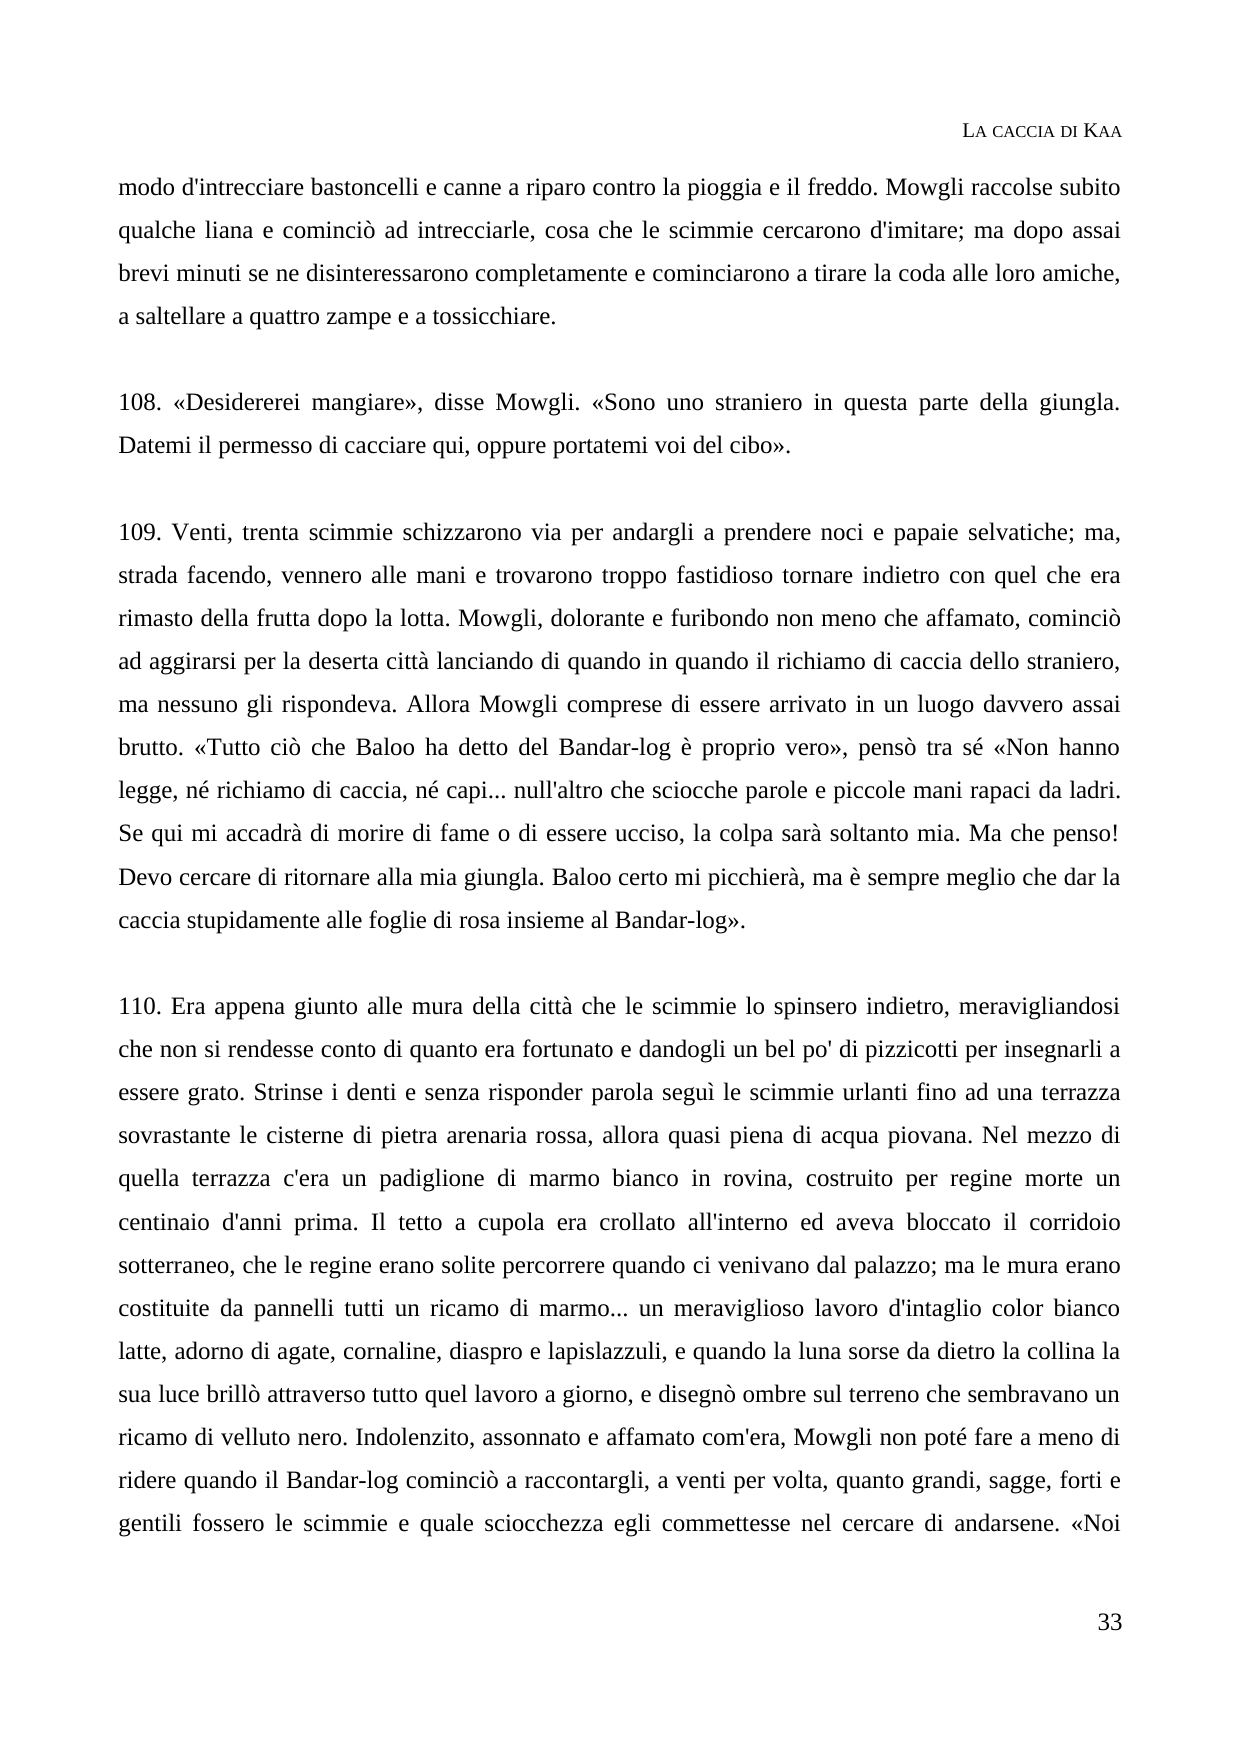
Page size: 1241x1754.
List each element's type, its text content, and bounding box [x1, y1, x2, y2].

text 108. «Desidererei mangiare», disse Mowgli. «Sono uno straniero in questa parte della giungla. Datemi il permesso di cacciare qui, oppure portatemi voi del cibo». [118, 387, 1122, 459]
text modo d'intrecciare bastoncelli e canne a riparo contro la pioggia e il freddo. Mowgli raccolse subito qualche liana e cominciò ad intrecciarle, cosa che le scimmie cercarono d'imitare; ma dopo assai brevi minuti se ne disinteressarono completamente e cominciarono a tirare la coda alle loro amiche, a saltellare a quattro zampe e a tossicchiare. [118, 172, 1122, 330]
text 110. Era appena giunto alle mura della città che le scimmie lo spinsero indietro, meravigliandosi che non si rendesse conto di quanto era fortunato e dandogli un bel po' di pizzicotti per insegnarli a essere grato. Strinse i denti e senza risponder parola seguì le scimmie urlanti fino ad una terrazza sovrastante le cisterne di pietra arenaria rossa, allora quasi piena di acqua piovana. Nel mezzo di quella terrazza c'era un padiglione di marmo bianco in rovina, costruito per regine morte un centinaio d'anni prima. Il tetto a cupola era crollato all'interno ed aveva bloccato il corridoio sotterraneo, che le regine erano solite percorrere quando ci venivano dal palazzo; ma le mura erano costituite da pannelli tutti un ricamo di marmo... un meraviglioso lavoro d'intaglio color bianco latte, adorno di agate, cornaline, diaspro e lapislazzuli, e quando la luna sorse da dietro la collina la sua luce brillò attraverso tutto quel lavoro a giorno, e disegnò ombre sul terreno che sembravano un ricamo di velluto nero. Indolenzito, assonnato e affamato com'era, Mowgli non poté fare a meno di ridere quando il Bandar-log cominciò a raccontargli, a venti per volta, quanto grandi, sagge, forti e gentili fossero le scimmie e quale sciocchezza egli commettesse nel cercare di andarsene. «Noi [118, 991, 1122, 1537]
text 109. Venti, trenta scimmie schizzarono via per andargli a prendere noci e papaie selvatiche; ma, strada facendo, vennero alle mani e trovarono troppo fastidioso tornare indietro con quel che era rimasto della frutta dopo la lotta. Mowgli, dolorante e furibondo non meno che affamato, cominciò ad aggirarsi per la deserta città lanciando di quando in quando il richiamo di caccia dello straniero, ma nessuno gli rispondeva. Allora Mowgli comprese di essere arrivato in un luogo davvero assai brutto. «Tutto ciò che Baloo ha detto del Bandar-log è proprio vero», pensò tra sé «Non hanno legge, né richiamo di caccia, né capi... null'altro che sciocche parole e piccole mani rapaci da ladri. Se qui mi accadrà di morire di fame o di essere ucciso, la colpa sarà soltanto mia. Ma che penso! Devo cercare di ritornare alla mia giungla. Baloo certo mi picchierà, ma è sempre meglio che dar la caccia stupidamente alle foglie di rosa insieme al Bandar-log». [118, 517, 1122, 933]
